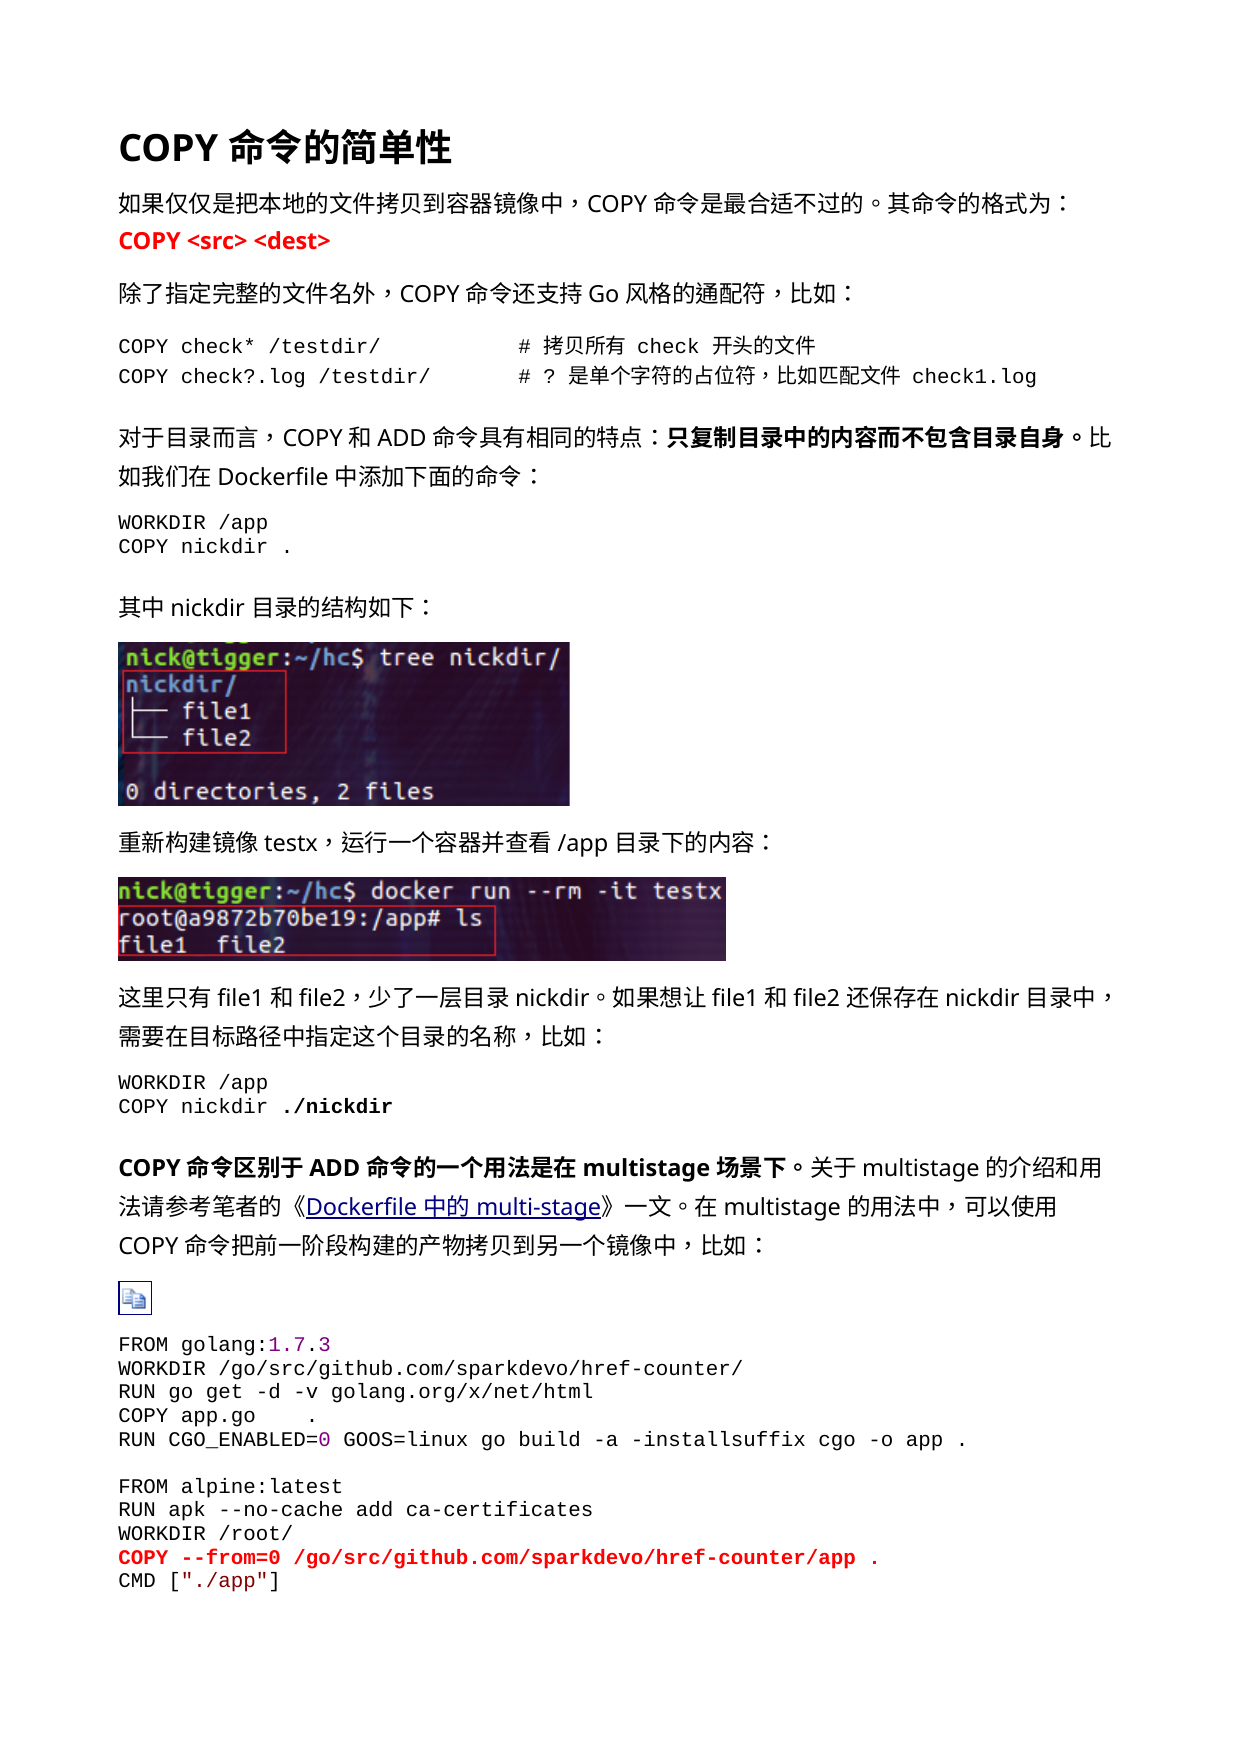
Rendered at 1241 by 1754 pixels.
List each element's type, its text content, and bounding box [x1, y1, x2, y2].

text COPY app.go . [118, 1405, 1122, 1428]
text CMD ["./app"] [118, 1570, 1122, 1594]
text FROM alpine:latest [118, 1476, 1122, 1499]
text COPY check?.log /testdir/ # ? 是单个字符的占位符，比如匹配文件 check1.log [118, 359, 1122, 390]
text 重新构建镜像 testx，运行一个容器并查看 /app 目录下的内容： [118, 824, 1122, 858]
text RUN CGO_ENABLED=0 GOOS=linux go build -a -installsuffix cgo -o app . [118, 1428, 1122, 1452]
picture [118, 877, 726, 961]
text WORKDIR /app [118, 512, 1122, 536]
text COPY check* /testdir/ # 拷贝所有 check 开头的文件 [118, 329, 1122, 359]
text 除了指定完整的文件名外，COPY 命令还支持 Go 风格的通配符，比如： [118, 275, 1122, 309]
text COPY --from=0 /go/src/github.com/sparkdevo/href-counter/app . [118, 1547, 1122, 1570]
text COPY nickdir ./nickdir [118, 1096, 1122, 1119]
text 如果仅仅是把本地的文件拷贝到容器镜像中，COPY 命令是最合适不过的。其命令的格式为： COPY <src> <dest> [118, 185, 1122, 256]
text WORKDIR /go/src/github.com/sparkdevo/href-counter/ [118, 1358, 1122, 1381]
text WORKDIR /app [118, 1072, 1122, 1096]
picture [118, 642, 570, 806]
text 其中 nickdir 目录的结构如下： [118, 589, 1122, 623]
text 对于目录而言，COPY 和 ADD 命令具有相同的特点：只复制目录中的内容而不包含目录自身。比如我们在 Dockerfile 中添加下面的命令： [118, 419, 1122, 492]
text 这里只有 file1 和 file2，少了一层目录 nickdir。如果想让 file1 和 file2 还保存在 nickdir 目录中，需要在目标路径中指定这个目录的名称，比如： [118, 979, 1122, 1052]
subtitle COPY 命令的简单性 [118, 118, 1122, 173]
text COPY nickdir . [118, 536, 1122, 559]
text WORKDIR /root/ [118, 1523, 1122, 1547]
text RUN apk --no-cache add ca-certificates [118, 1499, 1122, 1523]
text FROM golang:1.7.3 [118, 1334, 1122, 1358]
text RUN go get -d -v golang.org/x/net/html [118, 1381, 1122, 1405]
picture [120, 1282, 151, 1314]
text COPY 命令区别于 ADD 命令的一个用法是在 multistage 场景下。关于 multistage 的介绍和用法请参考笔者的《Dockerfile 中的 multi-stage》一文。在 multistage 的用法中，可以使用 COPY 命令把前一阶段构建的产物拷贝到另一个镜像中，比如： [118, 1149, 1122, 1261]
